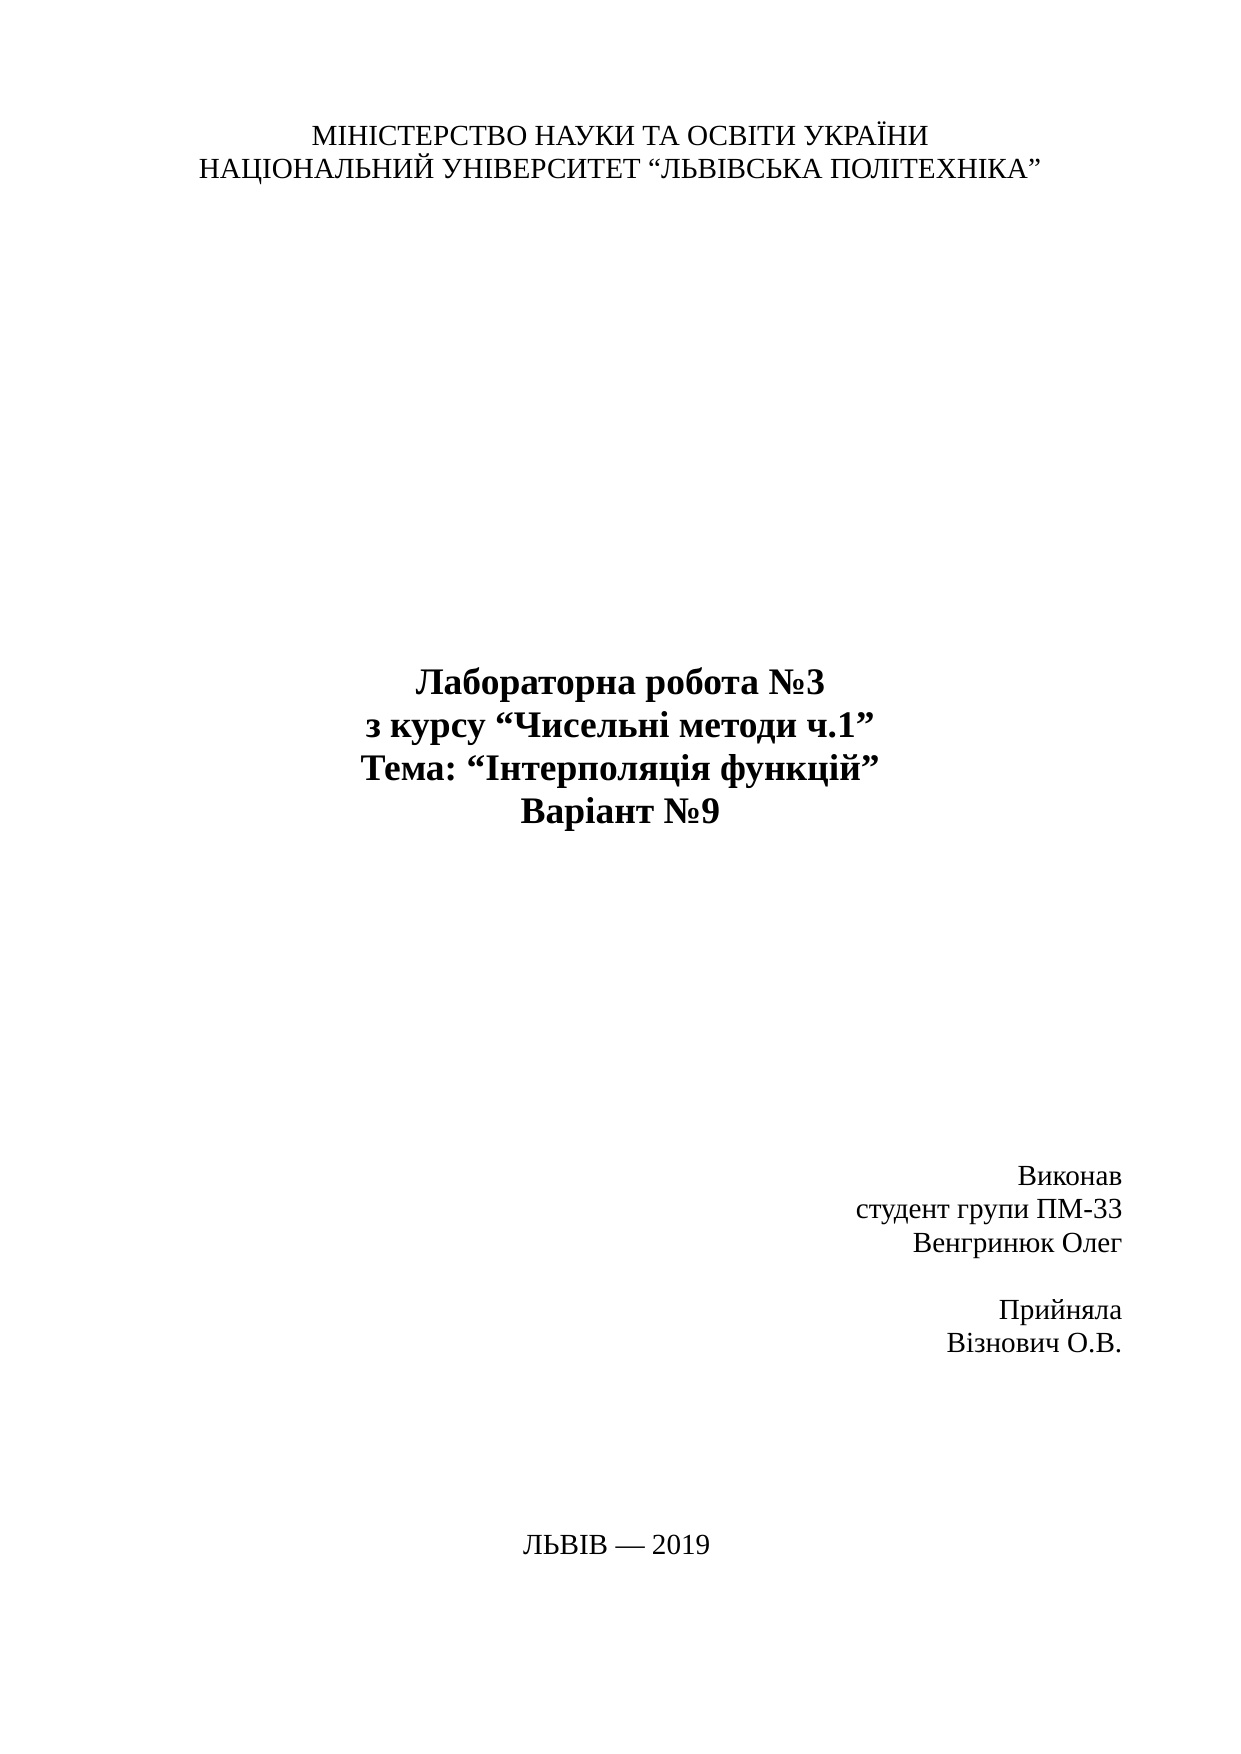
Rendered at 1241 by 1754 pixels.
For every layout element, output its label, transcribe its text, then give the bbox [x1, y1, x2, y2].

text Візнович О.В. [118, 1326, 1122, 1359]
text Венгринюк Олег [118, 1225, 1122, 1258]
text студент групи ПМ-33 [118, 1191, 1122, 1225]
text Виконав [118, 1158, 1122, 1191]
text НАЦІОНАЛЬНИЙ УНІВЕРСИТЕТ “ЛЬВІВСЬКА ПОЛІТЕХНІКА” [118, 152, 1122, 185]
text Варіант №9 [118, 789, 1122, 832]
text ЛЬВІВ — 2019 [118, 1527, 1122, 1560]
text Лабораторна робота №3 [118, 659, 1122, 703]
text з курсу “Чисельні методи ч.1” Тема: “Інтерполяція функцій” [118, 703, 1122, 789]
text Прийняла [118, 1292, 1122, 1326]
text МІНІСТЕРСТВО НАУКИ ТА ОСВІТИ УКРАЇНИ [118, 118, 1122, 152]
